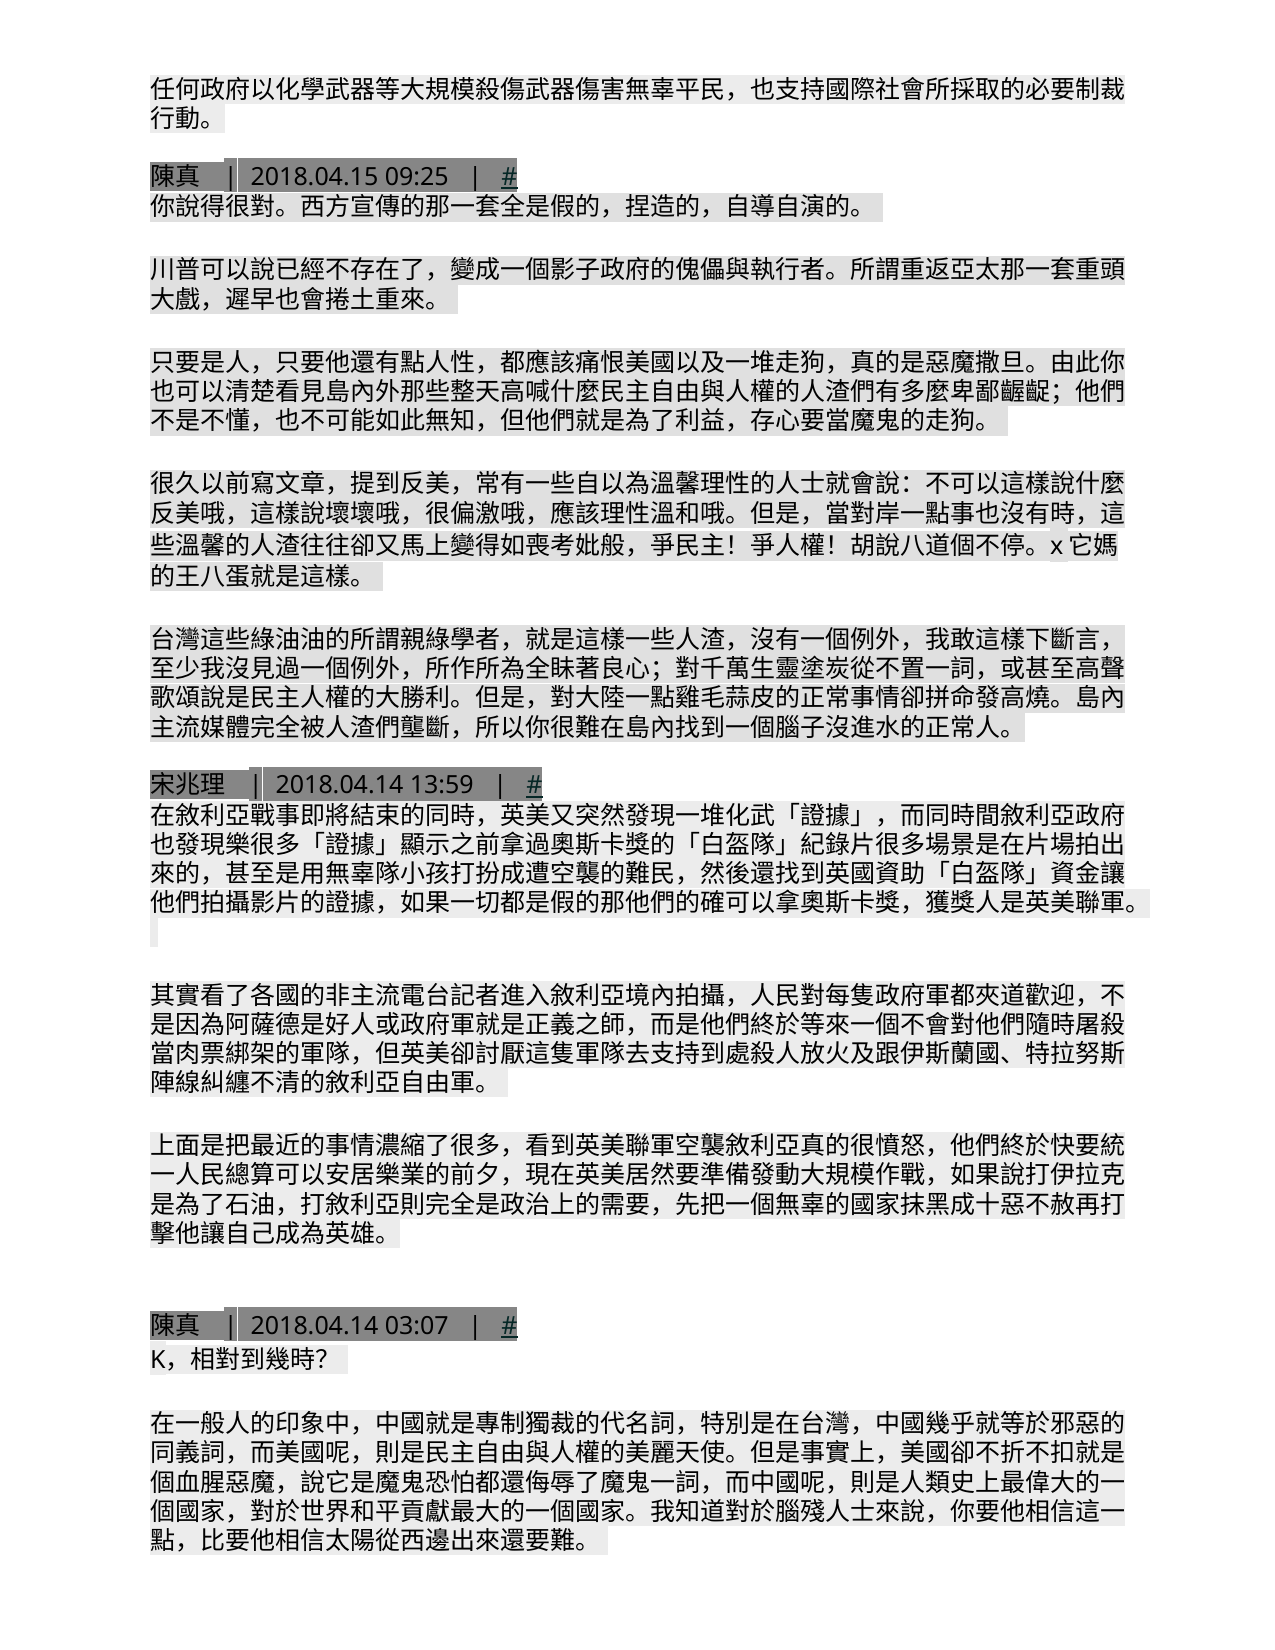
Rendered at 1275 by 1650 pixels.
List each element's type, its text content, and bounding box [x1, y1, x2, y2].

text 陳真 | 2018.04.15 09:25 | # [150, 158, 1125, 192]
text 任何政府以化學武器等大規模殺傷武器傷害無辜平民，也支持國際社會所採取的必要制裁行動。 [150, 75, 1125, 133]
text 宋兆理 | 2018.04.14 13:59 | # [150, 767, 1125, 801]
text 在敘利亞戰事即將結束的同時，英美又突然發現一堆化武「證據」，而同時間敘利亞政府也發現樂很多「證據」顯示之前拿過奧斯卡獎的「白盔隊」紀錄片很多場景是在片場拍出來的，甚至是用無辜隊小孩打扮成遭空襲的難民，然後還找到英國資助「白盔隊」資金讓他們拍攝影片的證據，如果一切都是假的那他們的確可以拿奧斯卡獎，獲獎人是英美聯軍。 其實看了各國的非主流電台記者進入敘利亞境內拍攝，人民對每隻政府軍都夾道歡迎，不是因為阿薩德是好人或政府軍就是正義之師，而是他們終於等來一個不會對他們隨時屠殺當肉票綁架的軍隊，但英美卻討厭這隻軍隊去支持到處殺人放火及跟伊斯蘭國、特拉努斯陣線糾纏不清的敘利亞自由軍。 上面是把最近的事情濃縮了很多，看到英美聯軍空襲敘利亞真的很憤怒，他們終於快要統一人民總算可以安居樂業的前夕，現在英美居然要準備發動大規模作戰，如果說打伊拉克是為了石油，打敘利亞則完全是政治上的需要，先把一個無辜的國家抹黑成十惡不赦再打擊他讓自己成為英雄。 [150, 801, 1125, 1248]
text 你說得很對。西方宣傳的那一套全是假的，捏造的，自導自演的。 川普可以說已經不存在了，變成一個影子政府的傀儡與執行者。所謂重返亞太那一套重頭大戲，遲早也會捲土重來。 只要是人，只要他還有點人性，都應該痛恨美國以及一堆走狗，真的是惡魔撒旦。由此你也可以清楚看見島內外那些整天高喊什麼民主自由與人權的人渣們有多麼卑鄙齷齪；他們不是不懂，也不可能如此無知，但他們就是為了利益，存心要當魔鬼的走狗。 很久以前寫文章，提到反美，常有一些自以為溫馨理性的人士就會說：不可以這樣說什麼反美哦，這樣說壞壞哦，很偏激哦，應該理性溫和哦。但是，當對岸一點事也沒有時，這些溫馨的人渣往往卻又馬上變得如喪考妣般，爭民主！爭人權！胡說八道個不停。x它媽的王八蛋就是這樣。 台灣這些綠油油的所謂親綠學者，就是這樣一些人渣，沒有一個例外，我敢這樣下斷言，至少我沒見過一個例外，所作所為全眛著良心；對千萬生靈塗炭從不置一詞，或甚至高聲歌頌說是民主人權的大勝利。但是，對大陸一點雞毛蒜皮的正常事情卻拼命發高燒。島內主流媒體完全被人渣們壟斷，所以你很難在島內找到一個腦子沒進水的正常人。 [150, 192, 1125, 742]
text 陳真 | 2018.04.14 03:07 | # [150, 1307, 1125, 1341]
text K，相對到幾時？ 在一般人的印象中，中國就是專制獨裁的代名詞，特別是在台灣，中國幾乎就等於邪惡的同義詞，而美國呢，則是民主自由與人權的美麗天使。但是事實上，美國卻不折不扣就是個血腥惡魔，說它是魔鬼恐怕都還侮辱了魔鬼一詞，而中國呢，則是人類史上最偉大的一個國家，對於世界和平貢獻最大的一個國家。我知道對於腦殘人士來說，你要他相信這一點，比要他相信太陽從西邊出來還要難。 因此，為了避免毫無意義的訕笑，為了儘可能拉近與人們億萬光年般遙遠的認知差距，我通常就會故做客觀狀地加一個 "相對"，亦即 "相對於" 美國，中國是良善的；故意把中國也推到邪惡的一方，讓腦殘 人士們聽了開心，然後再加一個 "相對於" 美國，中國只是 "小惡" 而已；因此，我們彷彿得無奈地支持它，以對抗美國那樣一種極端至惡。這樣講話，或許腦殘人士們就比較有可能願意靜下心來聆聽，進而重新認識世界，至少稍微調整一下舊有的荒唐認知。 但是，老實說，在我的認知中，毫無疑問，中國與美國，代表著一善一惡，各居兩端，而非一小惡 vs.一大惡。 一善一惡，大方向大格局來看，確實如此，但這並不意味著中國方方面面美不勝收，儼然人間淨土，當然不是這個意思。在許多方面，這個 "相對於" 的 "無奈" 依然存在。例子當然說不完，比方說，我之前才寫了一小部份的羅興亞人悲歌，長年遭受緬甸軍政府迫害，中國難道不該為此負起責任？因為，中國過去就是緬甸軍政府最大的支持者。在一種所謂不干涉主義的虛偽掩護下，任其殘害羅興亞人。 中國所謂不干涉它國內政，其實是很可疑的。當你在經濟乃至軍事上大力支持一個血腥獨裁政權時，它的一切所作所為就必然有你的一份功過在，你不可能一方面支持，一方面卻又說不干涉。如果要進入這些問題的細節，說來又是很長的一系列文字了，而我現在只是藉此想說，我們支持祖國並不是無條件，並不是開給他一張空白支票，金額隨他寫。許多時候，我們其實依然只是在一種 "相對於" 美國之大奸至惡的狀況下，做出善惡抉擇。 問題是，我們總不可能永遠躲在相對主義的概念下生活。相對主義也還是得有個盡頭才行，要不然就變成一種虛無主義，怎麼幹都行了。長遠來看，這對中國與世界來說，其實都不是好事。 相對主義隱含著一種道德虛無，一種絕對主義的風險。你看島內也一樣，依我看，民進黨從建黨到滅亡，大約僅僅只有短短三、五年的時間便潰不成軍，爛得一塌糊塗，迅即被來自四面八方 (主要來自舊國民黨) 的一群政治寄生蟲與政治蟑螂所吞噬。黨名一樣，黨旗也沒變，但內涵與各種人事物早已完全走樣。 為什麼會這樣呢？主要原因之一也許就是這樣一種相對主義的盛行。每次你在黨內譴責說："本黨照樣買票，照樣貪污，照樣收紅包，照樣包娼包賭包工程包女人，那我們跟國民黨有什麼差別呢？" 前輩們就會跟你說："唉呀，你小孩子不懂啦。做大事者不拘小節，水清無魚啦，我們這點小奸小壞小貪污，跟國民黨怎麼比呢？" 上個世紀八零年代，我曾在黨外雜誌待過兩年，每次看市面上這麼多內容聳動的黨外雜誌，我都很納悶，比方說什麼俞國華貪污五十億，郝伯村貪污幾百億，國民黨已經把幾百億美元外匯存底弄到蔣家名下，準備搭飛機落跑等等等，一大堆非常聳動的 "內幕" 報導與指控。我曾幾次問過幾位德高望重的前輩們說："這些指控的證據呢？" "這些內幕到底是哪來的？" 有位前輩跟我說，"你管它有沒有證據，萬惡的國民黨你就算誤會他，也根本微不足道。" 有位前輩則說："我們又沒有司法調查權，這些當然都只是臆測、推論，哪有什麼證據？" 後來我慢慢才發現，所謂臆測與推論，其實就是胡扯瞎掰抹黑的意思，一切全屬虛構。為什麼要這樣做呢？因為這樣亂抹黑一通，雜誌才會大賣，賺大錢啊！而且，一到選舉，不用什麼本事與才華，只要上台瞎掰胡扯抹黑，底下成千上萬的群眾就會聽得義憤填膺熱情澎湃，然後就會把票投給你。 我想說的是，在這樣一種姑息養奸的相對主義心態下，一切行事作風全然不擇手段，你覺得這樣一個黨有可能不滅亡嗎？當然，我所謂滅亡指的是一個原本帶有理想性政黨的消失無蹤，取而代之的是比過去更加卑劣齷齪無恥一百倍一萬倍的人渣黨。人渣們看到加入這個黨很爽，有各種好處，名利雙收，於是就紛紛加入，於是原本那個在痛苦血淚中誕生的民進黨很快就消失了，大約在九零年代初期就變成了一個人渣黨，一切所謂理想全是謊言，全是詐取權力與暴利的手段，無惡不作，一切都是相對的，虛無的，唯有權力與金錢是實在的，毫無道德底線可言。 我不是說中國共產黨會變成這樣，我只是想說，就積極面而言，再好的黨或政府都不可能取代每個人的基本良知；個人或人民還是應該對社會做出一種價值與文明上的貢獻；就消極面來說，無止盡的相對主義是絕對有害的，一種全然視善惡價值如無物的道德虛無風氣，更是會把整個社會帶向衰敗與毀滅。 台灣就是一個最好的例子。你看，人渣黨藉著吸收國民黨內部最為腐敗貪婪的一大群人渣勢力，例如李登輝與蔡英文等人，進而分解、打倒了國民黨，現在改打共產黨，二十幾年來不斷虛構其罪惡與威脅，無限擴大渲染與造謠。因此，當面對這樣一個純屬虛構的所謂萬惡的共產黨時，人渣黨的一切卑劣齷齪行徑就會被合理化，被淡化，被相對微小化，甚至被英雄化，明星化，神格化，從而為所欲為，掠奪權力，滿足一切個人私利。 (未完待續) [150, 1341, 1125, 1555]
